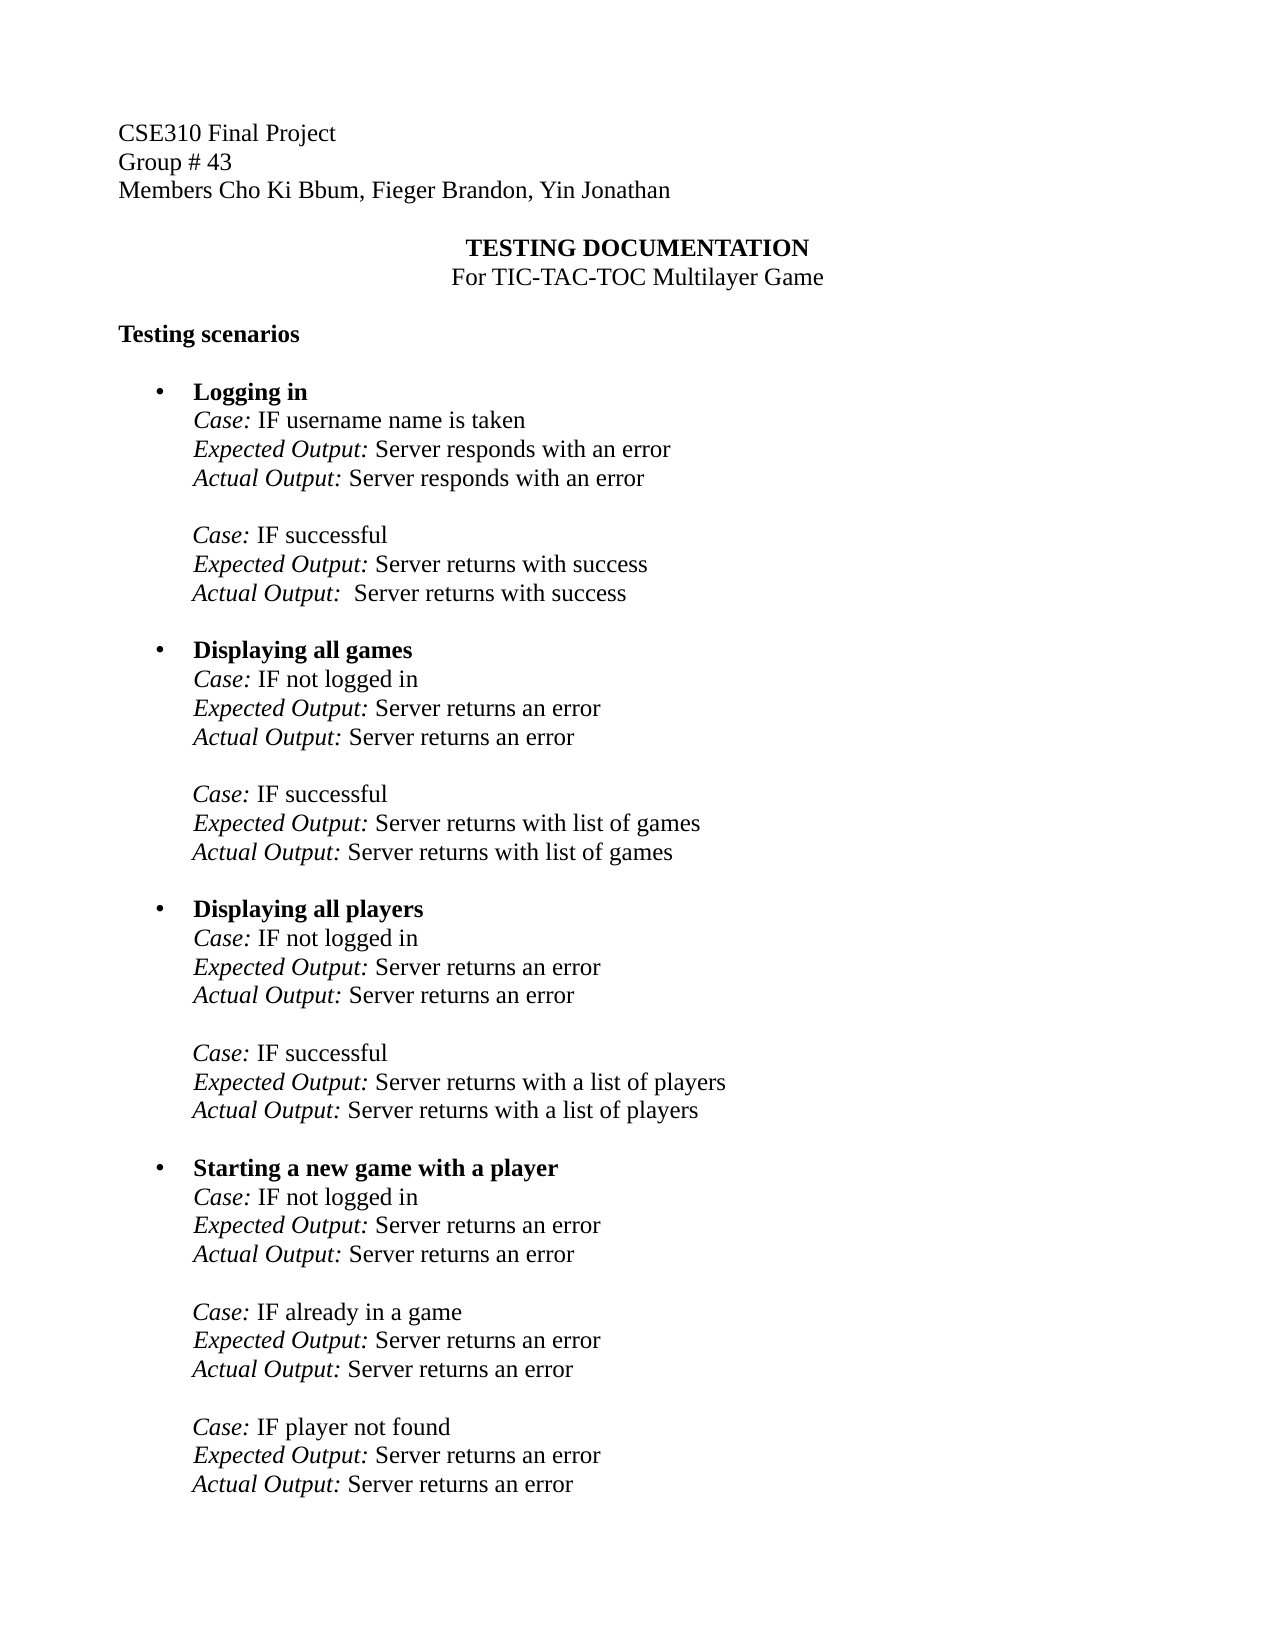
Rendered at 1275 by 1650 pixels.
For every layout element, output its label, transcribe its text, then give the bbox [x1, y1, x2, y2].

text Case: IF player not found [118, 1412, 1157, 1441]
list Case: IF username name is taken [156, 406, 1157, 434]
text Case: IF successful [118, 779, 1157, 808]
text Testing scenarios [118, 319, 1157, 348]
list Starting a new game with a player [156, 1153, 1157, 1182]
list Case: IF not logged in [156, 1182, 1157, 1211]
text TESTING DOCUMENTATION [118, 233, 1157, 262]
text Actual Output: Server returns an error [118, 1469, 1157, 1498]
list Case: IF not logged in [156, 923, 1157, 952]
list Actual Output: Server returns an error [156, 722, 1157, 751]
text Actual Output: Server returns an error [118, 1354, 1157, 1383]
list Actual Output: Server responds with an error [156, 463, 1157, 492]
list Expected Output: Server responds with an error [156, 434, 1157, 463]
list Logging in [156, 377, 1157, 406]
text Members Cho Ki Bbum, Fieger Brandon, Yin Jonathan [118, 176, 1157, 204]
list Expected Output: Server returns with success [156, 549, 1157, 578]
list Expected Output: Server returns an error [156, 1211, 1157, 1239]
list Expected Output: Server returns an error [156, 693, 1157, 722]
list Expected Output: Server returns an error [156, 1441, 1157, 1469]
list Expected Output: Server returns with a list of players [156, 1067, 1157, 1096]
list Expected Output: Server returns with list of games [156, 808, 1157, 837]
text Actual Output: Server returns with success [118, 578, 1157, 607]
text For TIC-TAC-TOC Multilayer Game [118, 262, 1157, 291]
list Case: IF not logged in [156, 664, 1157, 693]
list Expected Output: Server returns an error [156, 1326, 1157, 1354]
text Case: IF successful [118, 521, 1157, 549]
text Case: IF already in a game [118, 1297, 1157, 1326]
text Actual Output: Server returns with list of games [118, 837, 1157, 866]
list Expected Output: Server returns an error [156, 952, 1157, 981]
list Displaying all players [156, 894, 1157, 923]
text Group # 43 [118, 147, 1157, 176]
text CSE310 Final Project [118, 118, 1157, 147]
list Actual Output: Server returns an error [156, 981, 1157, 1009]
list Actual Output: Server returns an error [156, 1239, 1157, 1268]
text Case: IF successful [118, 1038, 1157, 1067]
list Displaying all games [156, 636, 1157, 664]
text Actual Output: Server returns with a list of players [118, 1096, 1157, 1124]
